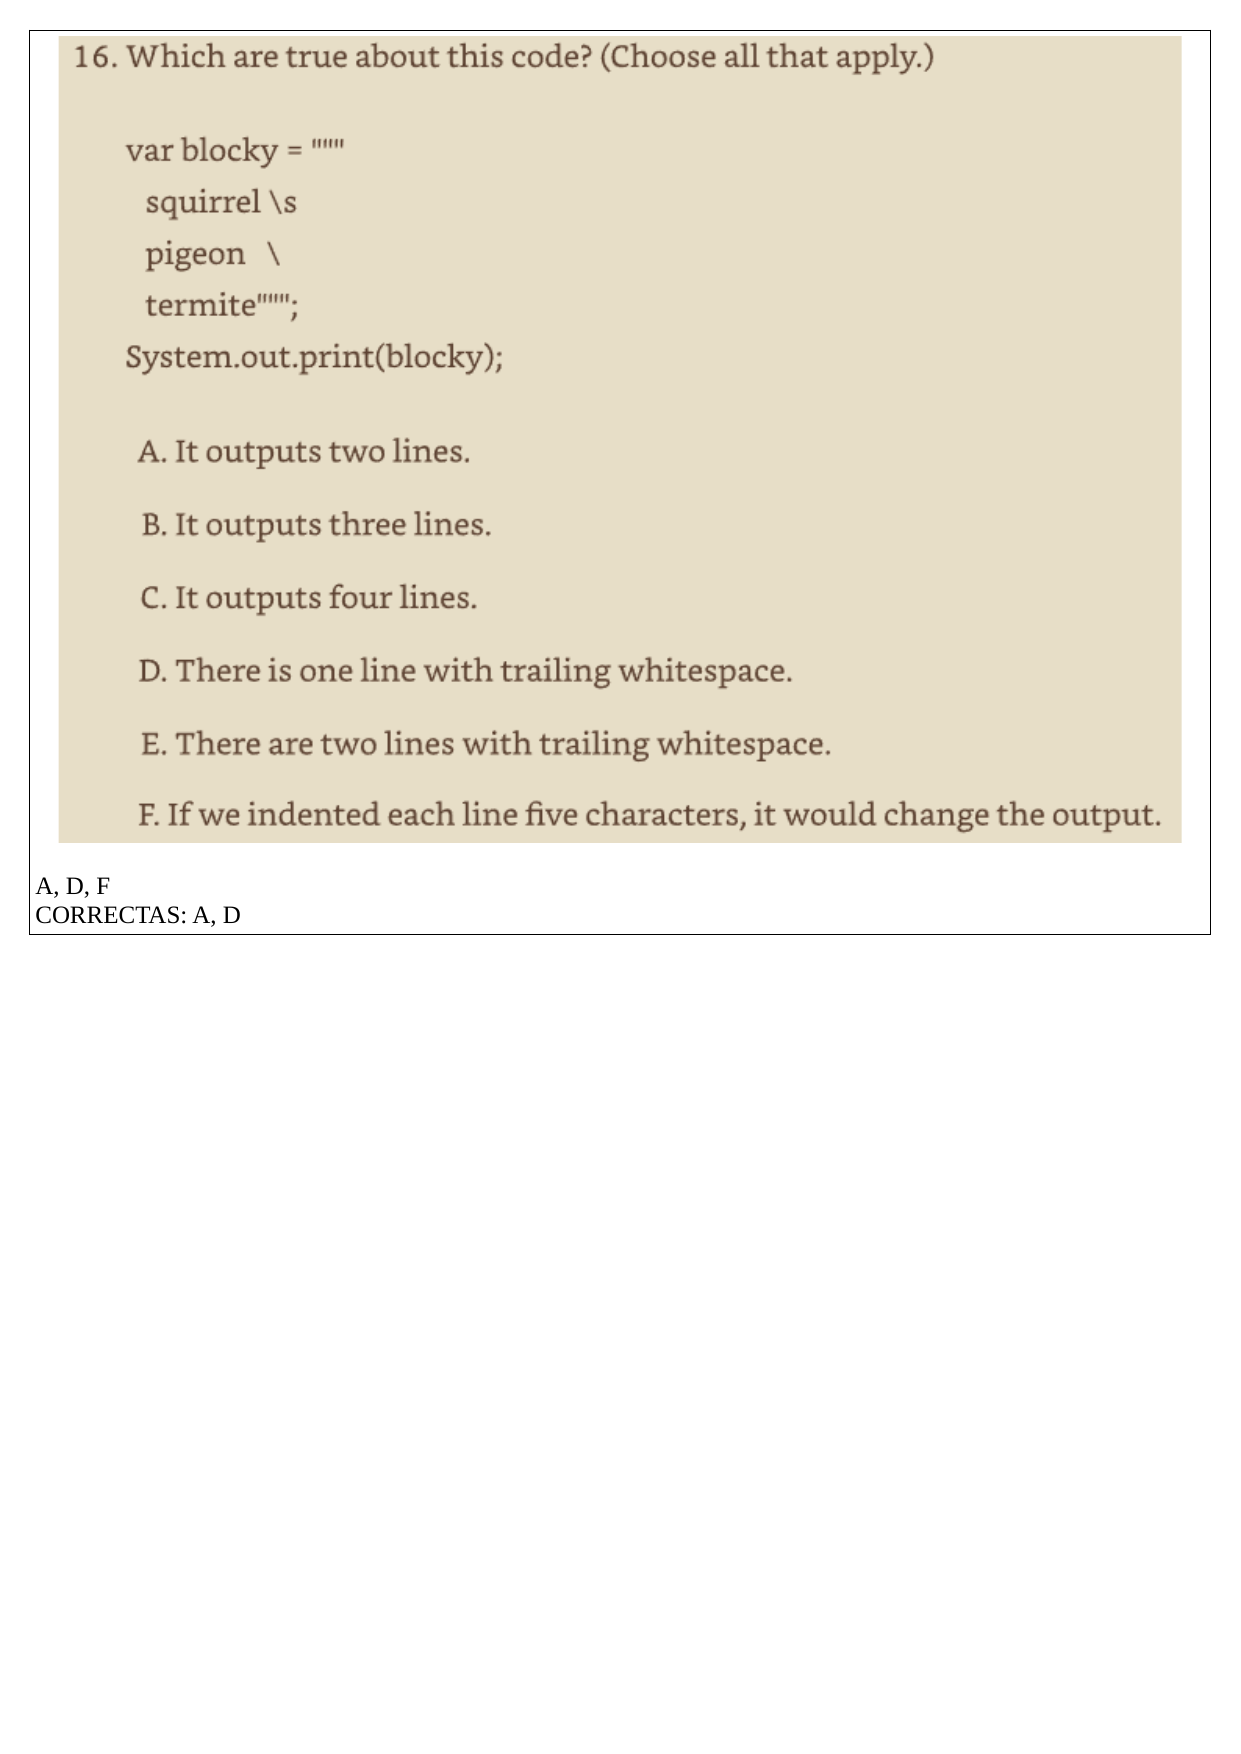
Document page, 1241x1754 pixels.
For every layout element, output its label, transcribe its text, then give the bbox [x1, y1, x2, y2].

picture [58, 36, 1182, 843]
table_cell A, D, F CORRECTAS: A, D [30, 31, 1210, 934]
